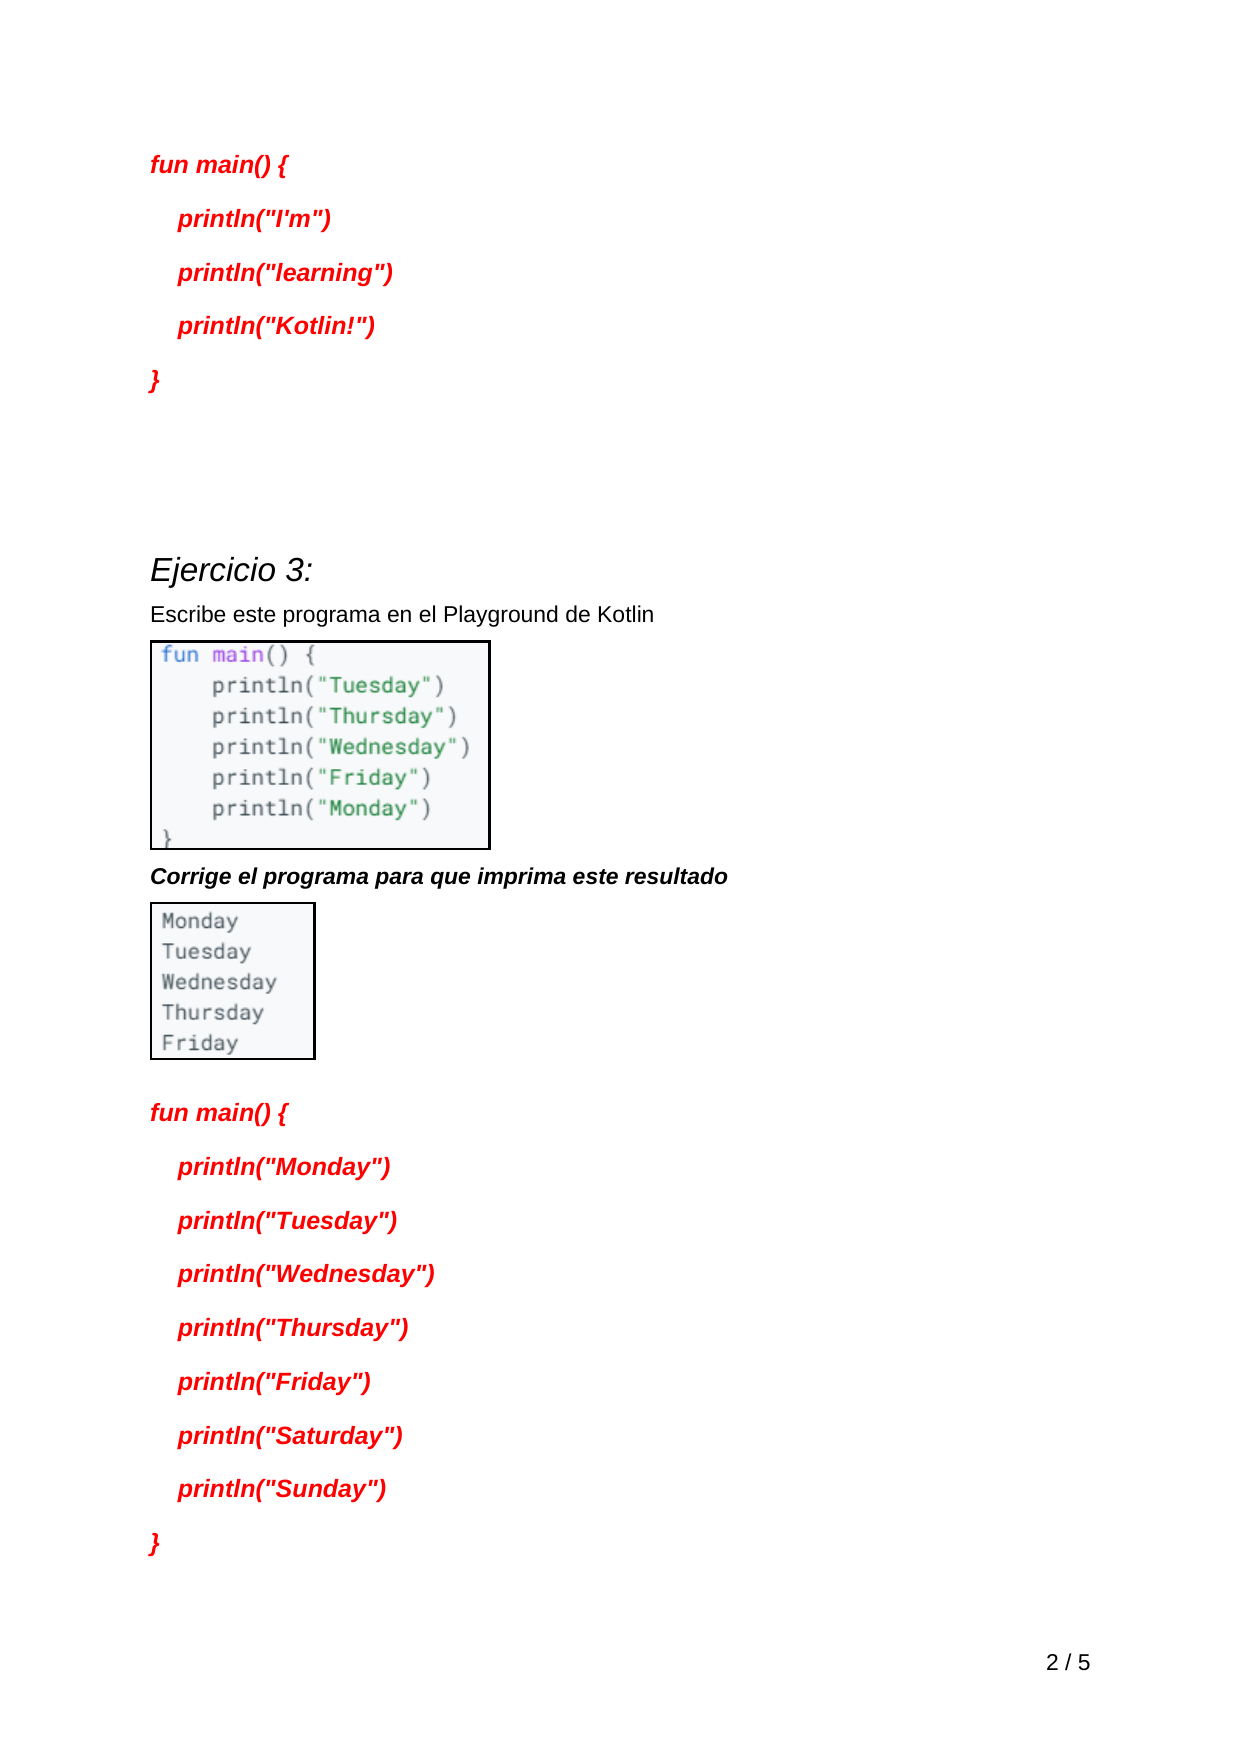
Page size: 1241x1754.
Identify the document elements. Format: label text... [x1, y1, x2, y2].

text println("Saturday") [150, 1421, 1090, 1449]
text println("learning") [150, 257, 1090, 286]
text println("Kotlin!") [150, 311, 1090, 340]
text println("Monday") [150, 1152, 1090, 1181]
text fun main() { [150, 1098, 1090, 1127]
text println("Sunday") [150, 1474, 1090, 1503]
text println("Tuesday") [150, 1206, 1090, 1234]
subtitle Ejercicio 3: [150, 550, 1090, 588]
picture [152, 904, 313, 1058]
text println("Wednesday") [150, 1259, 1090, 1288]
text Escribe este programa en el Playground de Kotlin [150, 601, 1090, 627]
picture [152, 643, 488, 848]
text println("Thursday") [150, 1313, 1090, 1342]
text fun main() { [150, 150, 1090, 179]
text } [150, 365, 1090, 394]
text Corrige el programa para que imprima este resultado [150, 863, 1090, 889]
text println("Friday") [150, 1367, 1090, 1396]
text println("I'm") [150, 204, 1090, 232]
text } [150, 1528, 1090, 1557]
